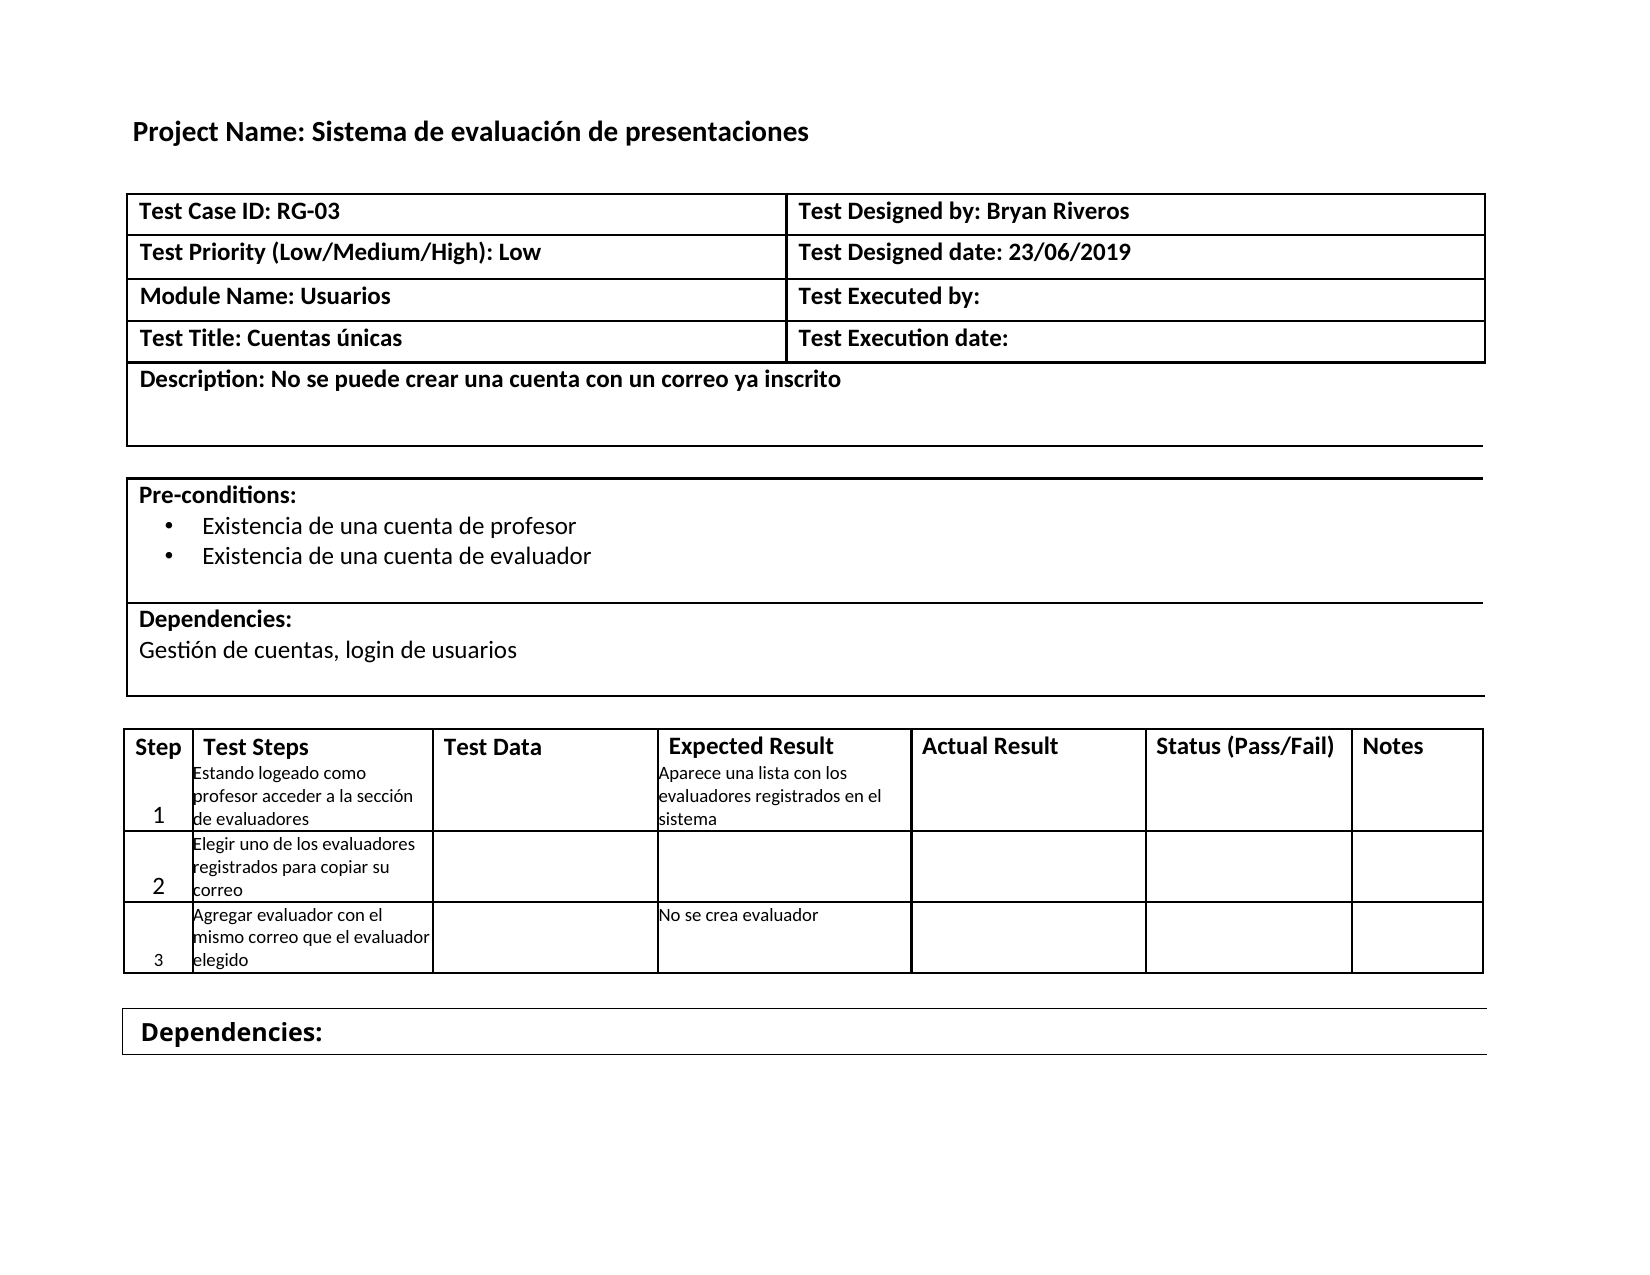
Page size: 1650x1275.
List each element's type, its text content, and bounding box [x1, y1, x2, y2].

table_cell Test Priority (Low/Medium/High): Low [128, 236, 785, 278]
table_cell [127, 149, 1485, 193]
table_cell Module Name: Usuarios [128, 280, 785, 320]
table_cell [434, 832, 657, 901]
table_cell [1353, 761, 1482, 830]
table_cell Test Designed date: 23/06/2019 [788, 236, 1484, 278]
table_cell [434, 761, 657, 830]
table_cell [1353, 832, 1482, 901]
table_cell Elegir uno de los evaluadores registrados para copiar su correo [194, 832, 432, 901]
table_header Status (Pass/Fail) [1147, 730, 1351, 761]
table_cell [659, 832, 910, 901]
table_header Test Steps [194, 730, 432, 761]
table_cell [434, 903, 657, 972]
table_header Actual Result [913, 730, 1145, 761]
table_cell Test Case ID: RG-03 [128, 195, 785, 234]
table_cell Agregar evaluador con el mismo correo que el evaluador elegido [194, 903, 432, 972]
table_cell [786, 445, 1485, 477]
table_cell Test Designed by: Bryan Riveros [788, 195, 1484, 234]
table_cell Test Executed by: [788, 280, 1484, 320]
table_cell [1353, 903, 1482, 972]
table_header Notes [1353, 730, 1482, 761]
table_cell Dependencies: Gestión de cuentas, login de usuarios [128, 602, 1485, 695]
table_cell [127, 447, 786, 477]
table_cell [913, 903, 1145, 972]
table_cell No se crea evaluador [659, 903, 910, 972]
table_cell 2 [125, 832, 192, 901]
table_cell [1147, 903, 1351, 972]
table_cell Pre-conditions: Existencia de una cuenta de profesor Existencia de una cuenta de evaluador [128, 477, 1485, 602]
table_header Step [125, 730, 192, 761]
table_header Expected Result [659, 730, 910, 761]
table_header Project Name: Sistema de evaluación de presentaciones [127, 103, 1485, 149]
table_cell Aparece una lista con los evaluadores registrados en el sistema [659, 761, 910, 830]
table_header Dependencies: [123, 1009, 1487, 1054]
table_header Test Data [434, 730, 657, 761]
table_cell 3 [125, 903, 192, 972]
table_cell Estando logeado como profesor acceder a la sección de evaluadores [194, 761, 432, 830]
table_cell 1 [125, 761, 192, 830]
table_cell [913, 761, 1145, 830]
table_cell [1147, 832, 1351, 901]
table_cell Test Execution date: [788, 322, 1484, 361]
table_cell Description: No se puede crear una cuenta con un correo ya inscrito [128, 364, 1485, 445]
table_cell Test Title: Cuentas únicas [128, 322, 785, 361]
table_cell [913, 832, 1145, 901]
table_cell [1147, 761, 1351, 830]
